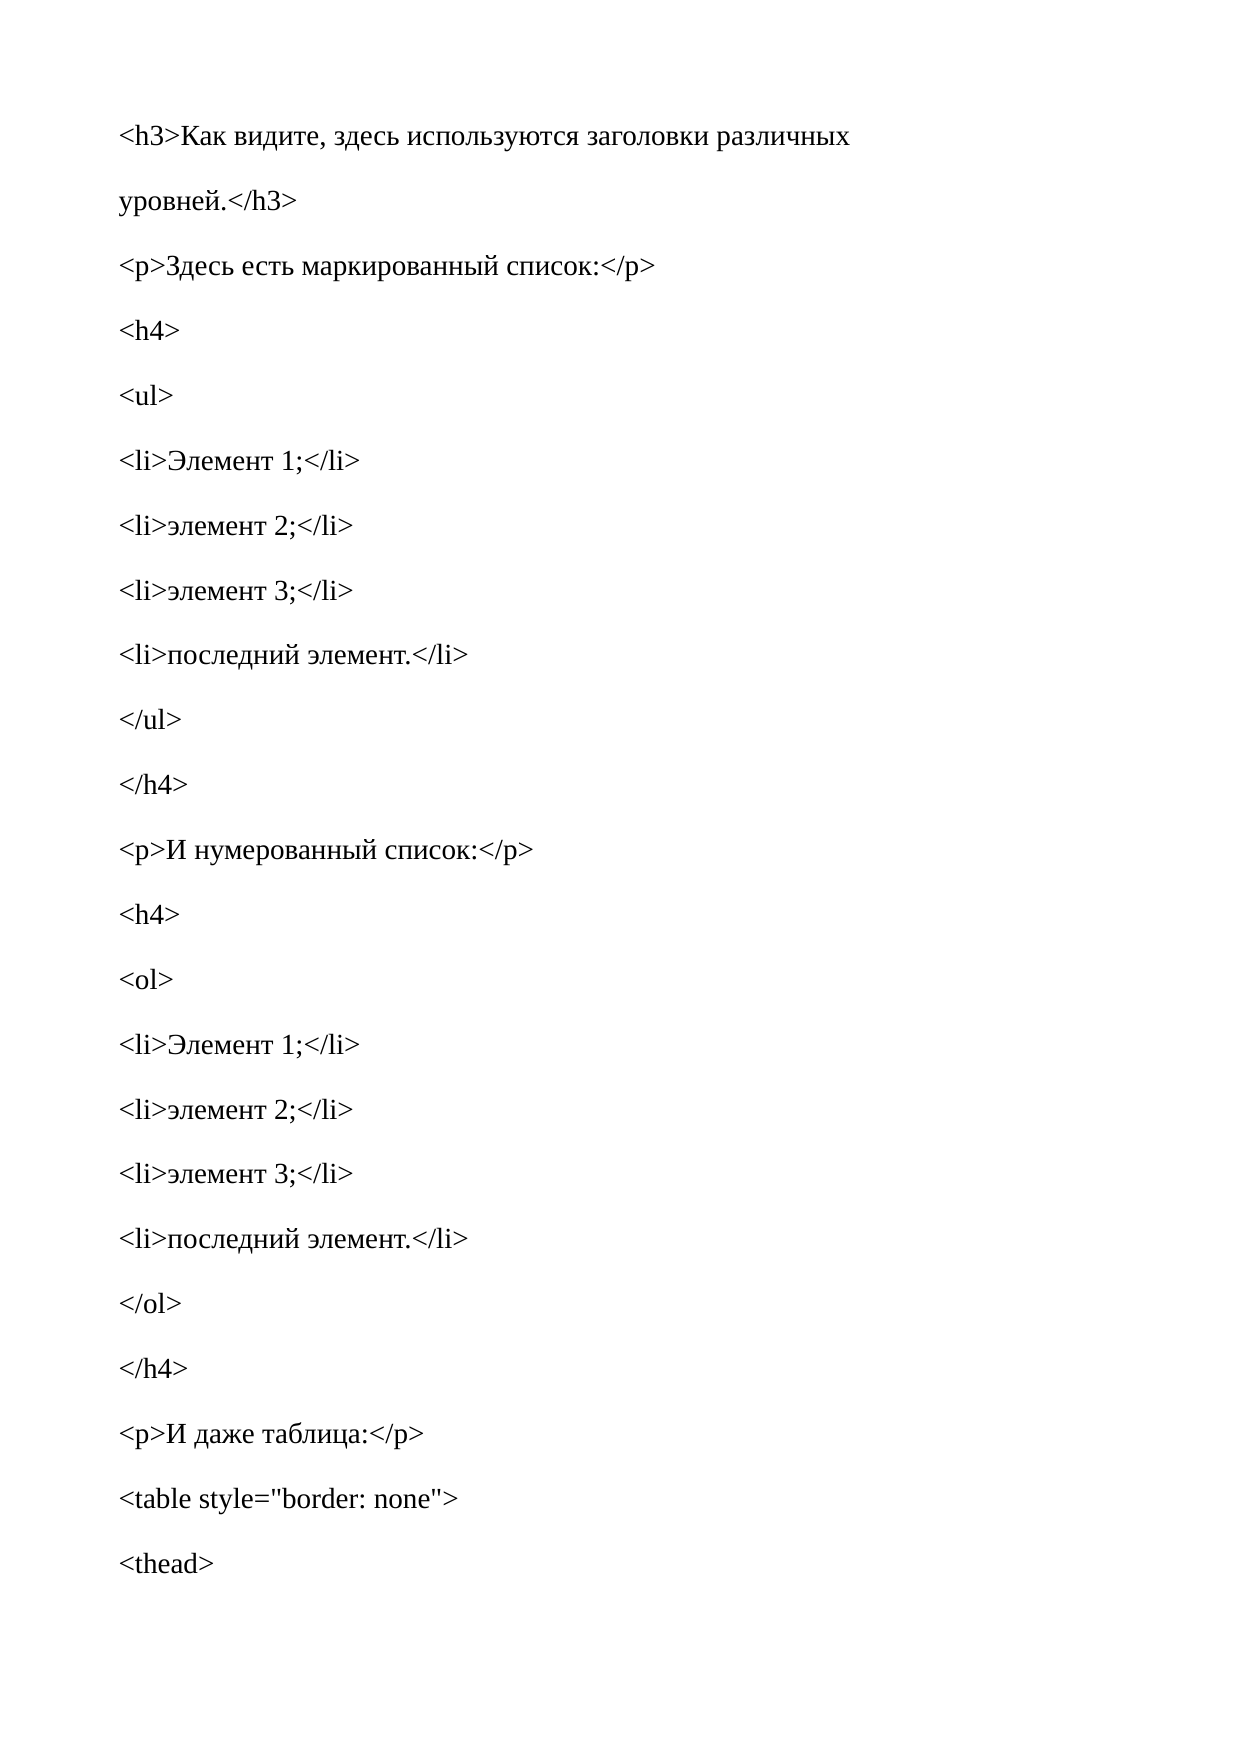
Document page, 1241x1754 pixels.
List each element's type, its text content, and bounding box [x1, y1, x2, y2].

text <li>Элемент 1;</li> [118, 1027, 1122, 1060]
text <p>И нумерованный список:</p> [118, 832, 1122, 866]
text <li>последний элемент.</li> [118, 1222, 1122, 1255]
text <li>последний элемент.</li> [118, 637, 1122, 671]
text <ol> [118, 962, 1122, 996]
text уровней.</h3> [118, 183, 1122, 217]
text <li>элемент 3;</li> [118, 1157, 1122, 1190]
text <p>И даже таблица:</p> [118, 1416, 1122, 1450]
text <li>элемент 2;</li> [118, 508, 1122, 541]
text <p>Здесь есть маркированный список:</p> [118, 248, 1122, 282]
text </h4> [118, 1351, 1122, 1385]
text <ul> [118, 378, 1122, 411]
text <li>Элемент 1;</li> [118, 443, 1122, 476]
text <li>элемент 2;</li> [118, 1092, 1122, 1125]
text <table style="border: none"> [118, 1481, 1122, 1515]
text </ol> [118, 1286, 1122, 1320]
text </ul> [118, 702, 1122, 736]
text <li>элемент 3;</li> [118, 573, 1122, 606]
text <thead> [118, 1546, 1122, 1579]
text </h4> [118, 767, 1122, 801]
text <h4> [118, 313, 1122, 347]
text <h4> [118, 897, 1122, 931]
text <h3>Как видите, здесь используются заголовки различных [118, 118, 1122, 152]
